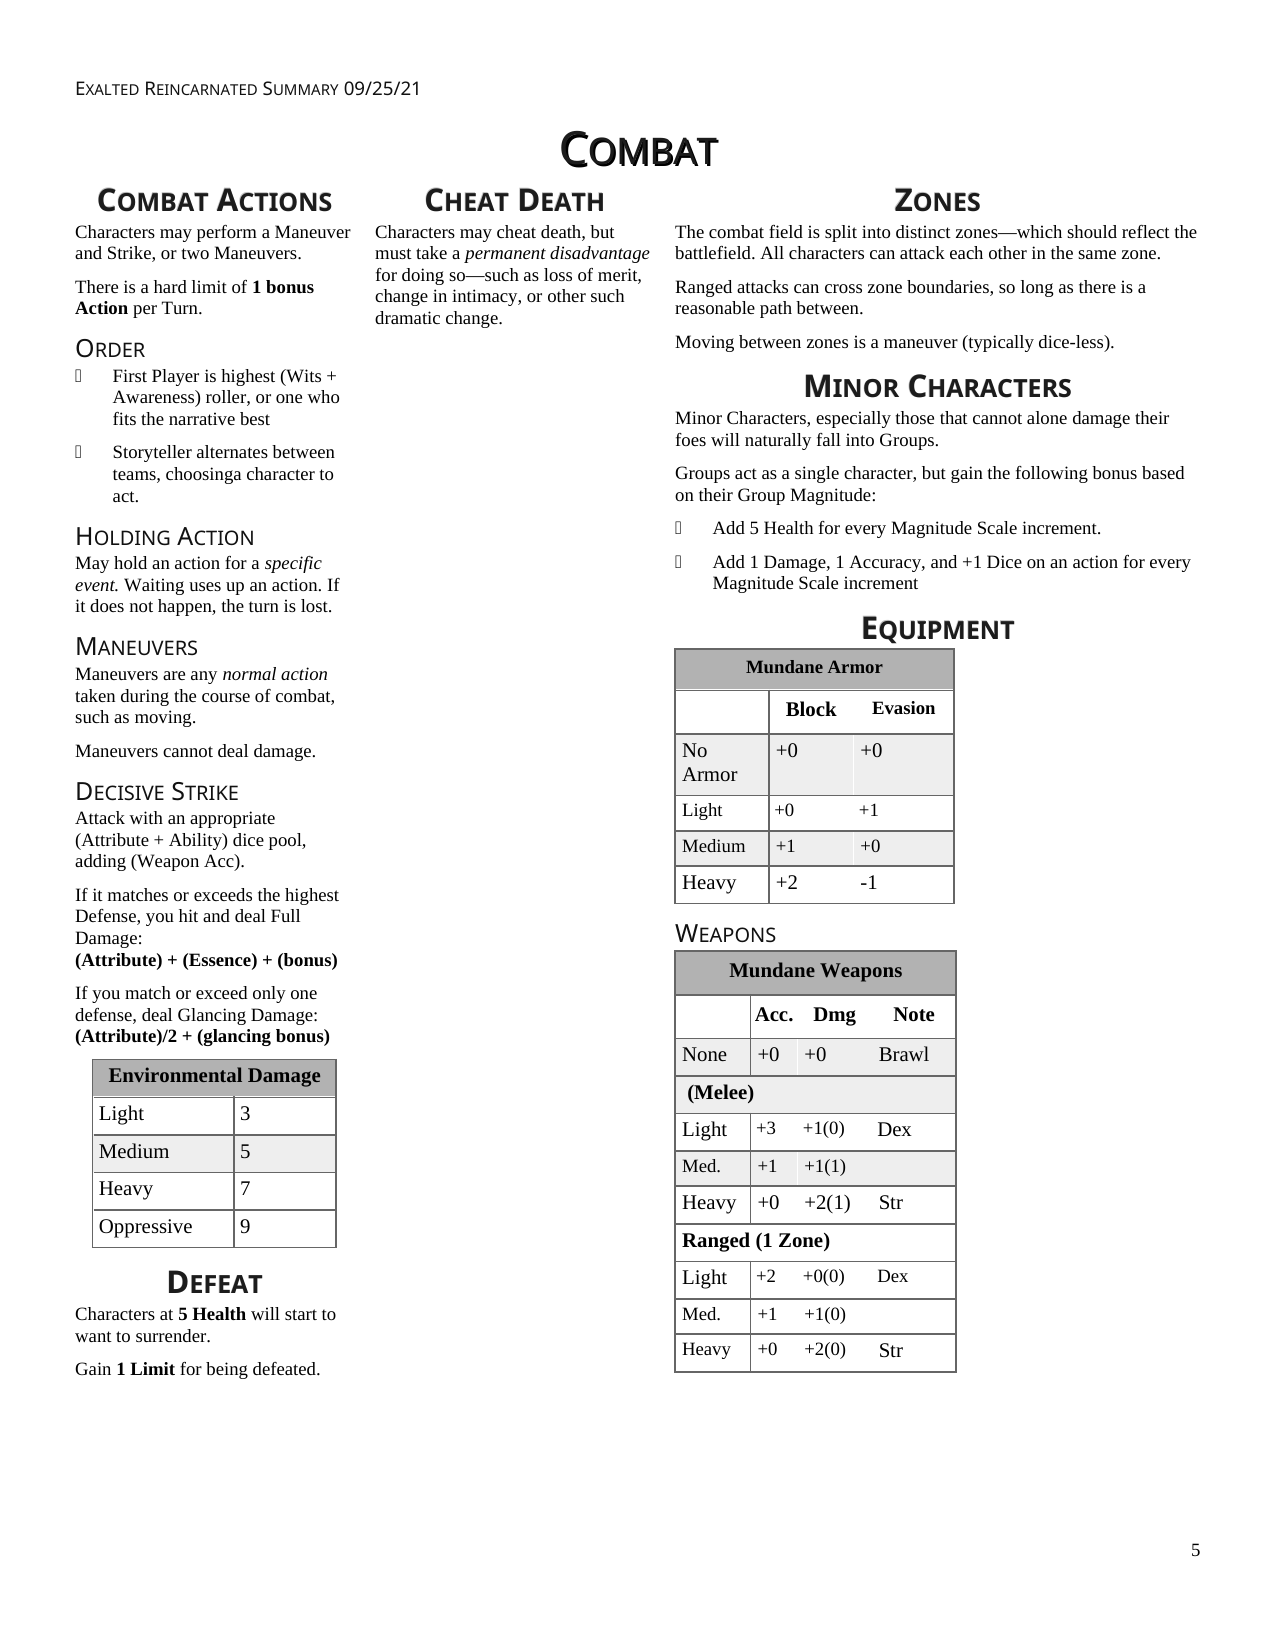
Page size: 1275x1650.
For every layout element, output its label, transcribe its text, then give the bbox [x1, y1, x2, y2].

table_cell Light [676, 796, 768, 830]
table_cell +1(1) [798, 1152, 872, 1185]
table_cell Medium [676, 832, 768, 865]
table_cell -1 [854, 867, 953, 903]
text Characters at 5 Health will start to want to surrender. [75, 1303, 354, 1346]
text May hold an action for a specific event. Waiting uses up an action. If it does not happen, the turn is lost. [75, 552, 354, 617]
subtitle Weapons [675, 916, 1200, 950]
table_cell +1 [751, 1300, 797, 1333]
table_cell +0 [770, 735, 853, 795]
table_cell Light [676, 1262, 750, 1298]
table_cell +0 [751, 1039, 797, 1075]
text Maneuvers cannot deal damage. [75, 739, 354, 761]
subtitle Holding Action [75, 518, 354, 552]
table_cell 7 [235, 1173, 335, 1209]
table_cell 3 [235, 1098, 335, 1134]
table_header Mundane Weapons [676, 952, 955, 994]
table_cell +0 [751, 1335, 797, 1371]
table_cell +0 [854, 735, 953, 795]
table_cell [872, 1152, 955, 1185]
table_header Environmental Damage [93, 1060, 335, 1096]
table_cell +0 [751, 1187, 797, 1223]
table_cell +3 [751, 1114, 797, 1150]
table_cell +2 [751, 1262, 797, 1298]
text Moving between zones is a maneuver (typically dice-less). [675, 331, 1200, 352]
table_cell Str [872, 1187, 955, 1223]
subtitle Defeat [75, 1260, 354, 1303]
subtitle Cheat Death [375, 178, 654, 221]
table_cell Heavy [676, 1187, 750, 1223]
table_cell Heavy [676, 1335, 750, 1371]
text Characters may perform a Maneuver and Strike, or two Maneuvers. [75, 221, 354, 264]
table_cell +0 [798, 1039, 872, 1075]
table_cell Dex [872, 1262, 955, 1298]
table_cell 5 [235, 1136, 335, 1172]
table_cell Str [872, 1335, 955, 1371]
table_cell [872, 1077, 955, 1113]
table_cell +0 [770, 796, 853, 830]
list Add 1 Damage, 1 Accuracy, and +1 Dice on an action for every Magnitude Scale increment [675, 551, 1200, 594]
table_cell +1(0) [798, 1114, 872, 1150]
table_cell [872, 1300, 955, 1333]
table_cell Evasion [854, 691, 953, 733]
table_cell +2 [770, 867, 853, 903]
table_cell [676, 691, 768, 733]
table_cell 9 [235, 1211, 335, 1247]
table_cell Heavy [93, 1173, 233, 1209]
subtitle Order [75, 331, 354, 365]
text If it matches or exceeds the highest Defense, you hit and deal Full Damage: (Attribute) + (Essence) + (bonus) [75, 884, 354, 970]
text Maneuvers are any normal action taken during the course of combat, such as moving. [75, 663, 354, 728]
list Add 5 Health for every Magnitude Scale increment. [675, 517, 1200, 539]
table_cell Block [770, 691, 853, 733]
subtitle Combat [75, 116, 1200, 178]
table_cell Dex [872, 1114, 955, 1150]
table_cell +1 [770, 832, 853, 865]
table_cell Med. [676, 1300, 750, 1333]
table_header Mundane Armor [676, 650, 953, 689]
text Attack with an appropriate (Attribute + Ability) dice pool, adding (Weapon Acc). [75, 807, 354, 872]
table_cell Ranged (1 Zone) [676, 1225, 872, 1261]
text There is a hard limit of 1 bonus Action per Turn. [75, 276, 354, 319]
table_cell Note [872, 996, 955, 1037]
table_cell Heavy [676, 867, 768, 903]
table_cell Light [93, 1098, 233, 1134]
table_cell [676, 996, 750, 1037]
subtitle Equipment [675, 606, 1200, 648]
list Storyteller alternates between teams, choosinga character to act. [75, 441, 354, 506]
table_cell Dmg [798, 996, 872, 1037]
table_cell [872, 1225, 955, 1261]
subtitle Minor Characters [675, 364, 1200, 407]
table_cell +1 [751, 1152, 797, 1185]
table_cell +1 [854, 796, 953, 830]
table_cell +2(0) [798, 1335, 872, 1371]
subtitle Zones [675, 178, 1200, 221]
text If you match or exceed only one defense, deal Glancing Damage: (Attribute)/2 + (glancing bonus) [75, 982, 354, 1047]
text Minor Characters, especially those that cannot alone damage their foes will naturally fall into Groups. [675, 407, 1200, 450]
subtitle Maneuvers [75, 629, 354, 663]
table_cell Medium [93, 1135, 233, 1172]
list First Player is highest (Wits + Awareness) roller, or one who fits the narrative best [75, 365, 354, 429]
text Characters may cheat death, but must take a permanent disadvantage for doing so—such as loss of merit, change in intimacy, or other such dramatic change. [375, 221, 654, 328]
subtitle Decisive Strike [75, 773, 354, 807]
subtitle Combat Actions [75, 178, 354, 221]
table_cell Brawl [872, 1039, 955, 1075]
text The combat field is split into distinct zones—which should reflect the battlefield. All characters can attack each other in the same zone. [675, 221, 1200, 264]
table_cell (Melee) [676, 1077, 872, 1113]
table_cell No Armor [676, 735, 768, 795]
table_cell None [676, 1039, 750, 1075]
table_cell Light [676, 1114, 750, 1150]
table_cell +2(1) [798, 1187, 872, 1223]
table_cell +0 [854, 832, 953, 865]
text Gain 1 Limit for being defeated. [75, 1358, 354, 1379]
table_cell Acc. [751, 996, 797, 1037]
table_cell +0(0) [798, 1262, 872, 1298]
table_cell Med. [676, 1152, 750, 1185]
text Groups act as a single character, but gain the following bonus based on their Group Magnitude: [675, 462, 1200, 505]
table_cell +1(0) [798, 1300, 872, 1333]
text Ranged attacks can cross zone boundaries, so long as there is a reasonable path between. [675, 276, 1200, 319]
table_cell Oppressive [93, 1210, 233, 1247]
